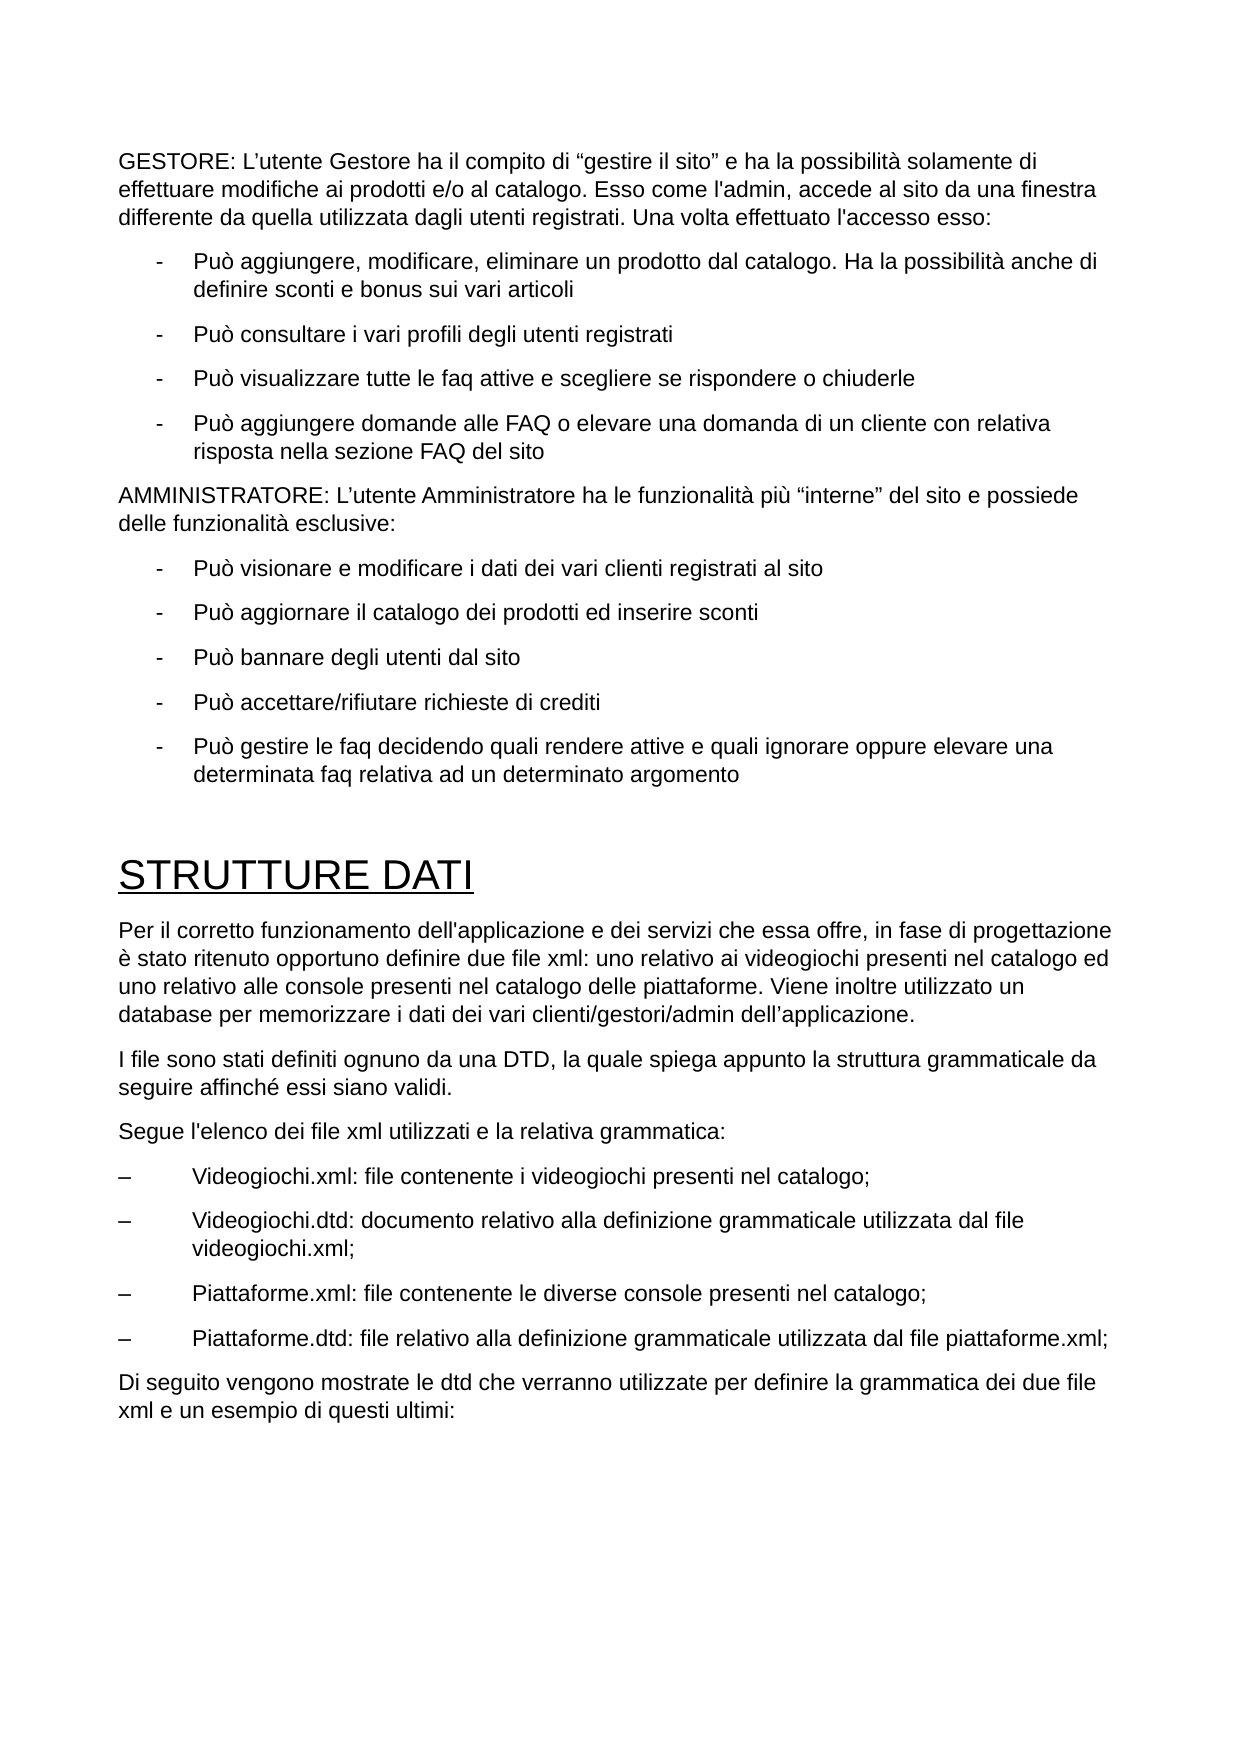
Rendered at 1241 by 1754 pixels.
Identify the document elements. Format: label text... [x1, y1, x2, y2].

list Può accettare/rifiutare richieste di crediti [156, 688, 1122, 715]
text STRUTTURE DATI [118, 850, 1122, 898]
list Piattaforme.dtd: file relativo alla definizione grammaticale utilizzata dal file piattaforme.xml; [118, 1324, 1122, 1351]
list Può aggiungere, modificare, eliminare un prodotto dal catalogo. Ha la possibilità anche di definire sconti e bonus sui vari articoli [156, 248, 1122, 302]
list Videogiochi.dtd: documento relativo alla definizione grammaticale utilizzata dal file videogiochi.xml; [118, 1207, 1122, 1262]
list Può visualizzare tutte le faq attive e scegliere se rispondere o chiuderle [156, 365, 1122, 391]
text Per il corretto funzionamento dell'applicazione e dei servizi che essa offre, in fase di progettazione è stato ritenuto opportuno definire due file xml: uno relativo ai videogiochi presenti nel catalogo ed uno relativo alle console presenti nel catalogo delle piattaforme. Viene inoltre utilizzato un database per memorizzare i dati dei vari clienti/gestori/admin dell’applicazione. [118, 917, 1122, 1028]
list Può visionare e modificare i dati dei vari clienti registrati al sito [156, 555, 1122, 581]
list Piattaforme.xml: file contenente le diverse console presenti nel catalogo; [118, 1280, 1122, 1306]
text AMMINISTRATORE: L’utente Amministratore ha le funzionalità più “interne” del sito e possiede delle funzionalità esclusive: [118, 482, 1122, 536]
list Può bannare degli utenti dal sito [156, 644, 1122, 670]
list Può consultare i vari profili degli utenti registrati [156, 321, 1122, 347]
text I file sono stati definiti ognuno da una DTD, la quale spiega appunto la struttura grammaticale da seguire affinché essi siano validi. [118, 1046, 1122, 1100]
list Può aggiornare il catalogo dei prodotti ed inserire sconti [156, 599, 1122, 626]
list Videogiochi.xml: file contenente i videogiochi presenti nel catalogo; [118, 1163, 1122, 1189]
list Può aggiungere domande alle FAQ o elevare una domanda di un cliente con relativa risposta nella sezione FAQ del sito [156, 410, 1122, 464]
list Può gestire le faq decidendo quali rendere attive e quali ignorare oppure elevare una determinata faq relativa ad un determinato argomento [156, 733, 1122, 787]
text Di seguito vengono mostrate le dtd che verranno utilizzate per definire la grammatica dei due file xml e un esempio di questi ultimi: [118, 1369, 1122, 1423]
text Segue l'elenco dei file xml utilizzati e la relativa grammatica: [118, 1118, 1122, 1145]
text GESTORE: L’utente Gestore ha il compito di “gestire il sito” e ha la possibilità solamente di effettuare modifiche ai prodotti e/o al catalogo. Esso come l'admin, accede al sito da una finestra differente da quella utilizzata dagli utenti registrati. Una volta effettuato l'accesso esso: [118, 148, 1122, 230]
